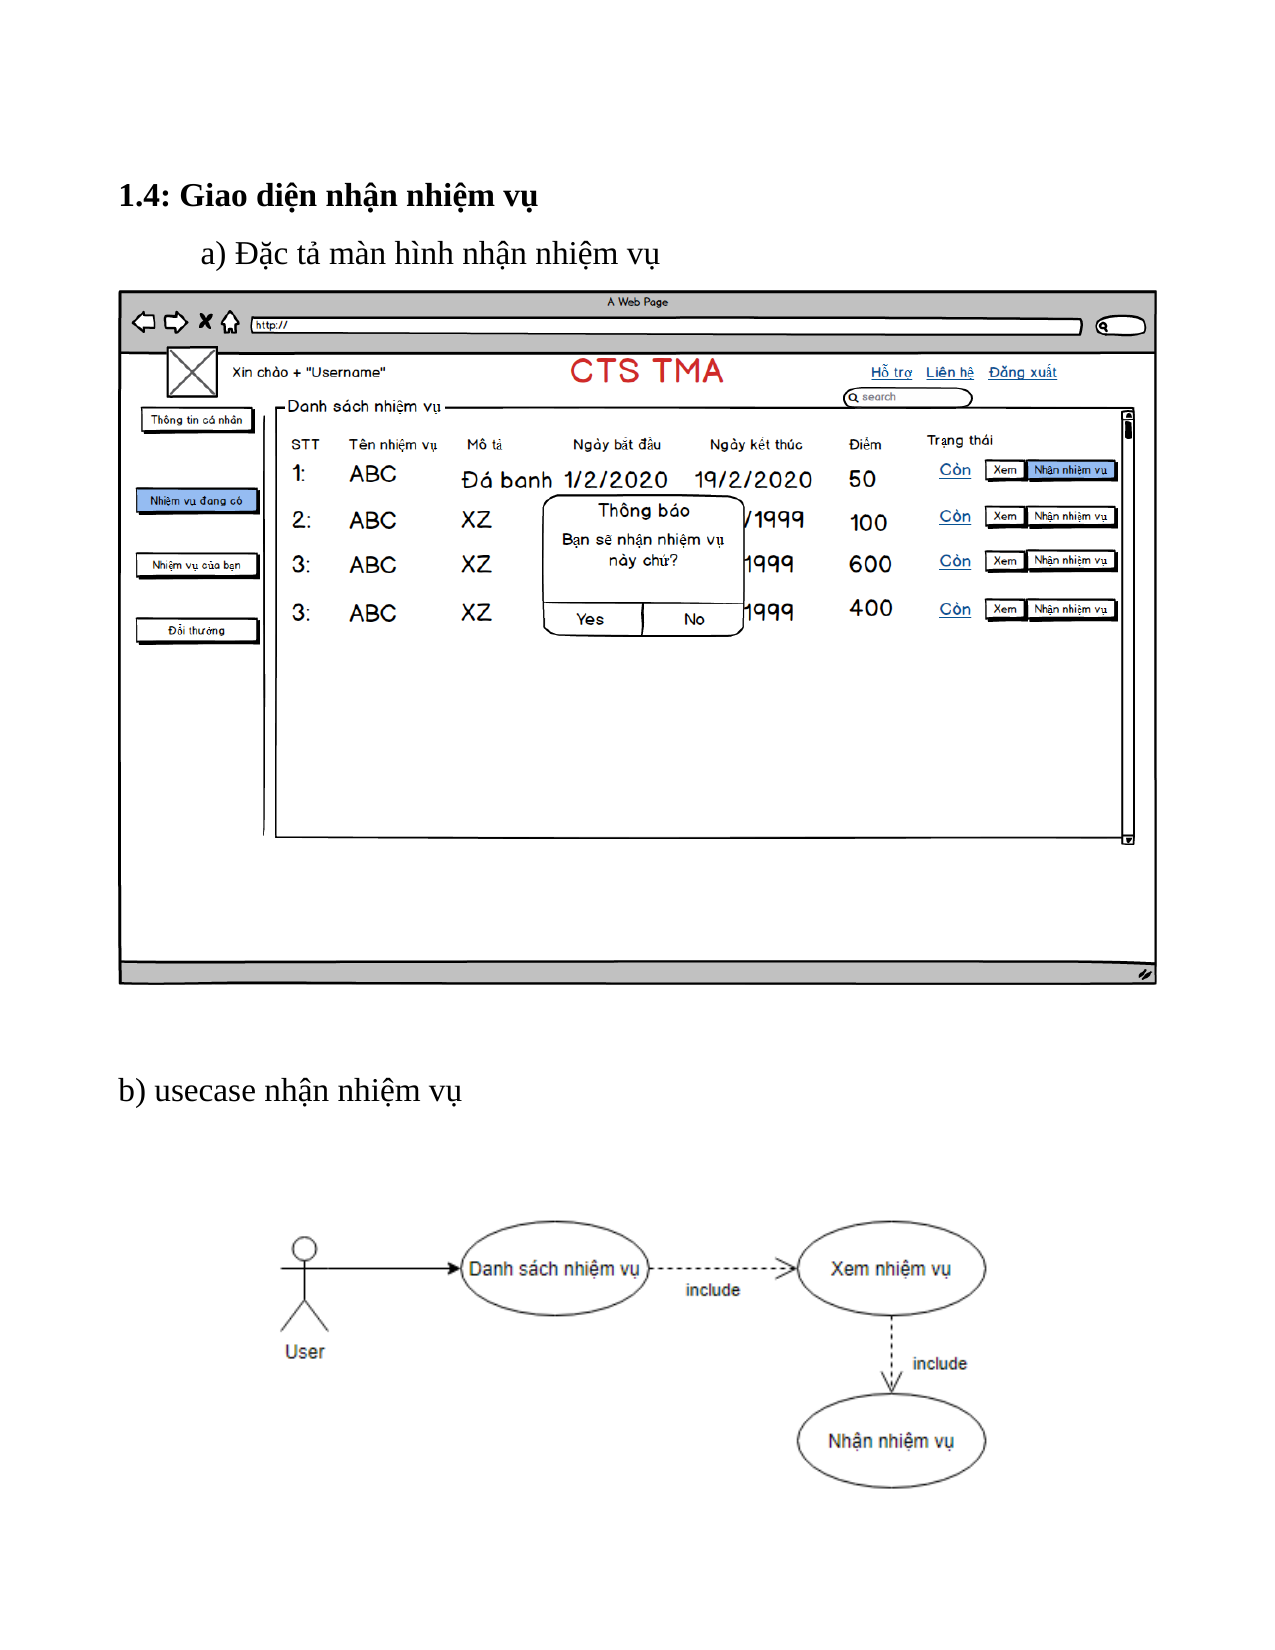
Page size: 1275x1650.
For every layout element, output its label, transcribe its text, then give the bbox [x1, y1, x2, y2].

picture [118, 290, 1157, 985]
text a) Đặc tả màn hình nhận nhiệm vụ [118, 233, 1157, 271]
text b) usecase nhận nhiệm vụ [118, 1070, 1157, 1109]
picture [161, 1127, 1115, 1528]
text 1.4: Giao diện nhận nhiệm vụ [118, 176, 1157, 214]
